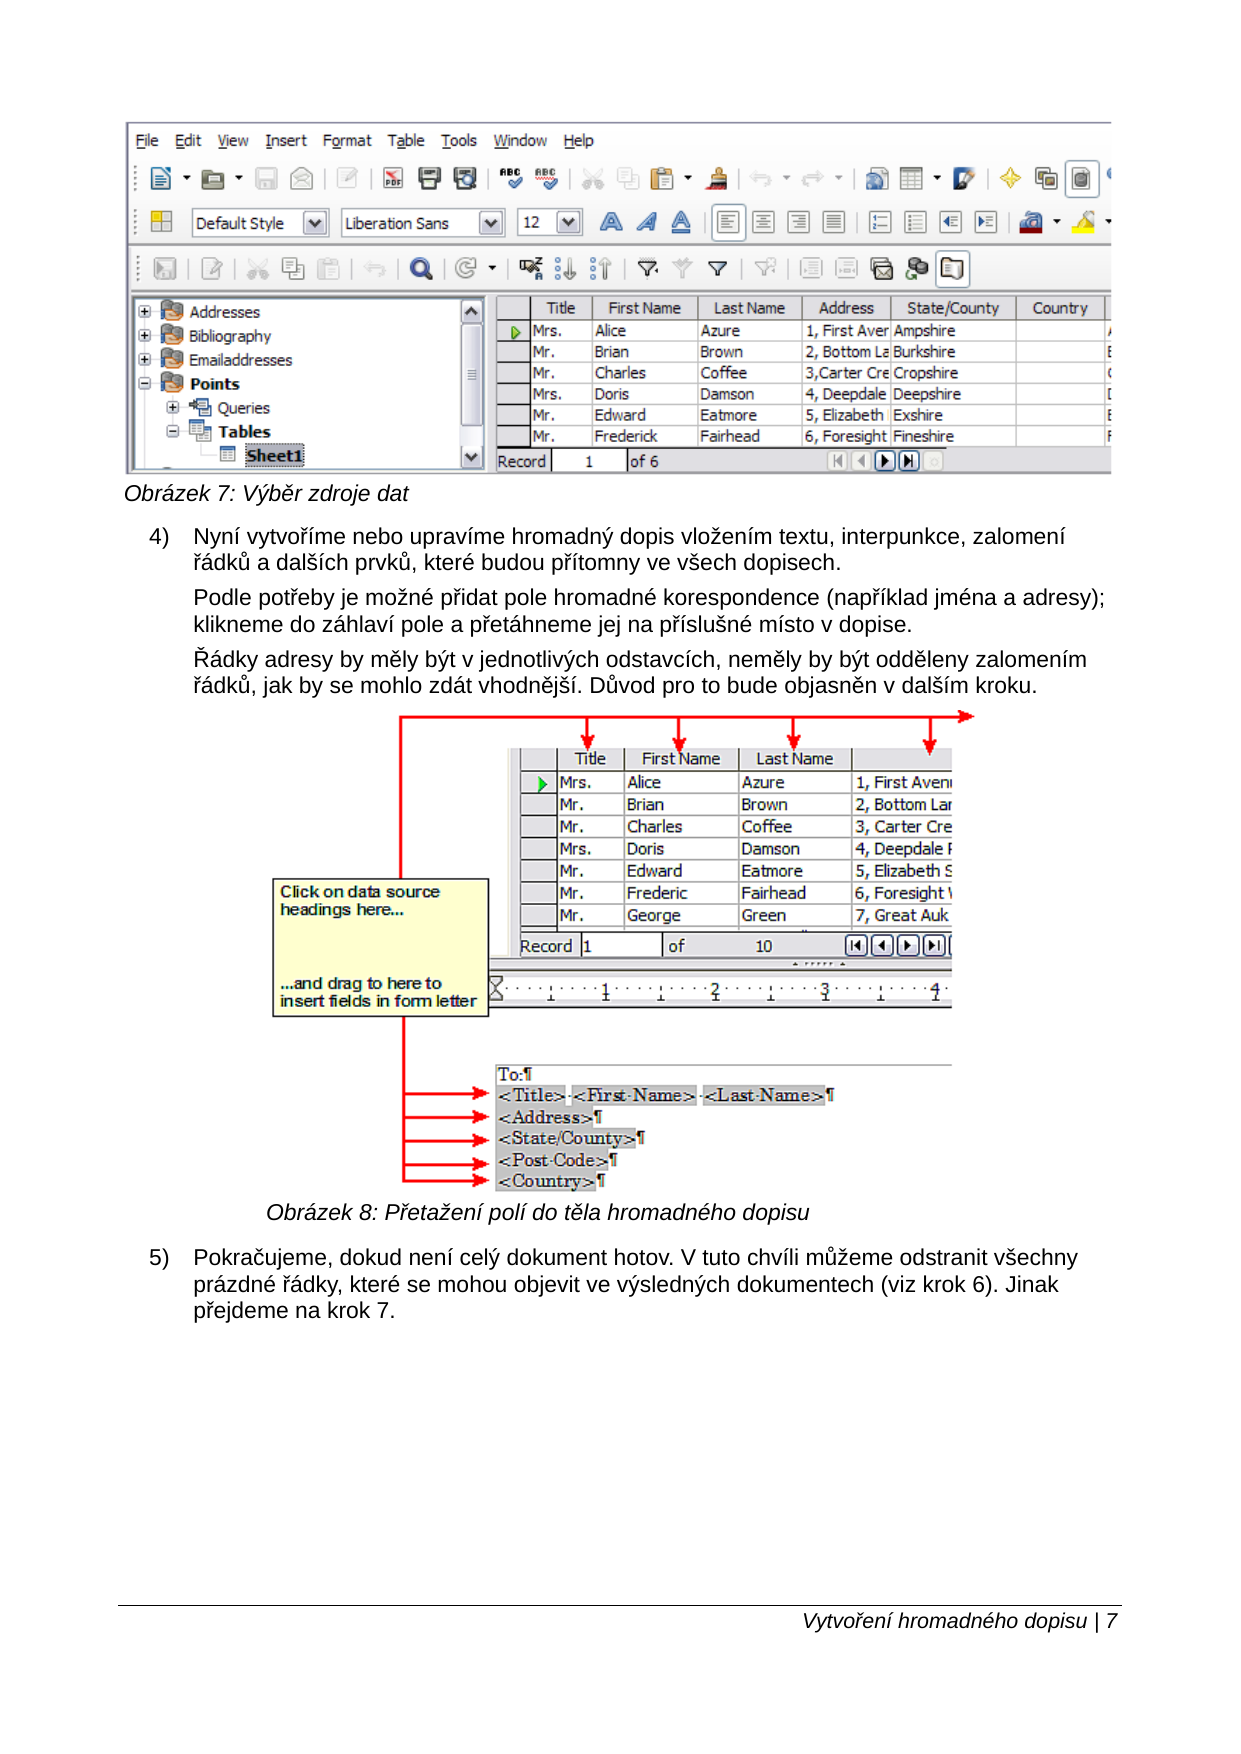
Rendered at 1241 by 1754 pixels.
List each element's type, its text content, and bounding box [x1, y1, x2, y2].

list Pokračujeme, dokud není celý dokument hotov. V tuto chvíli můžeme odstranit všechny prázdné řádky, které se mohou objevit ve výsledných dokumentech (viz krok 6). Jinak přejdeme na krok 7. [169, 1244, 1122, 1323]
list Řádky adresy by měly být v jednotlivých odstavcích, neměly by být odděleny zalomením řádků, jak by se mohlo zdát vhodnější. Důvod pro to bude objasněn v dalším kroku. [193, 646, 1122, 698]
text Obrázek 7: Výběr zdroje dat [123, 480, 1117, 506]
list Nyní vytvoříme nebo upravíme hromadný dopis vložením textu, interpunkce, zalomení řádků a dalších prvků, které budou přítomny ve všech dopisech. [169, 523, 1122, 575]
text Obrázek 8: Přetažení polí do těla hromadného dopisu [266, 1199, 974, 1225]
picture [265, 710, 975, 1199]
list Podle potřeby je možné přidat pole hromadné korespondence (například jména a adresy); klikneme do záhlaví pole a přetáhneme jej na příslušné místo v dopise. [169, 584, 1122, 637]
picture [123, 118, 1117, 480]
